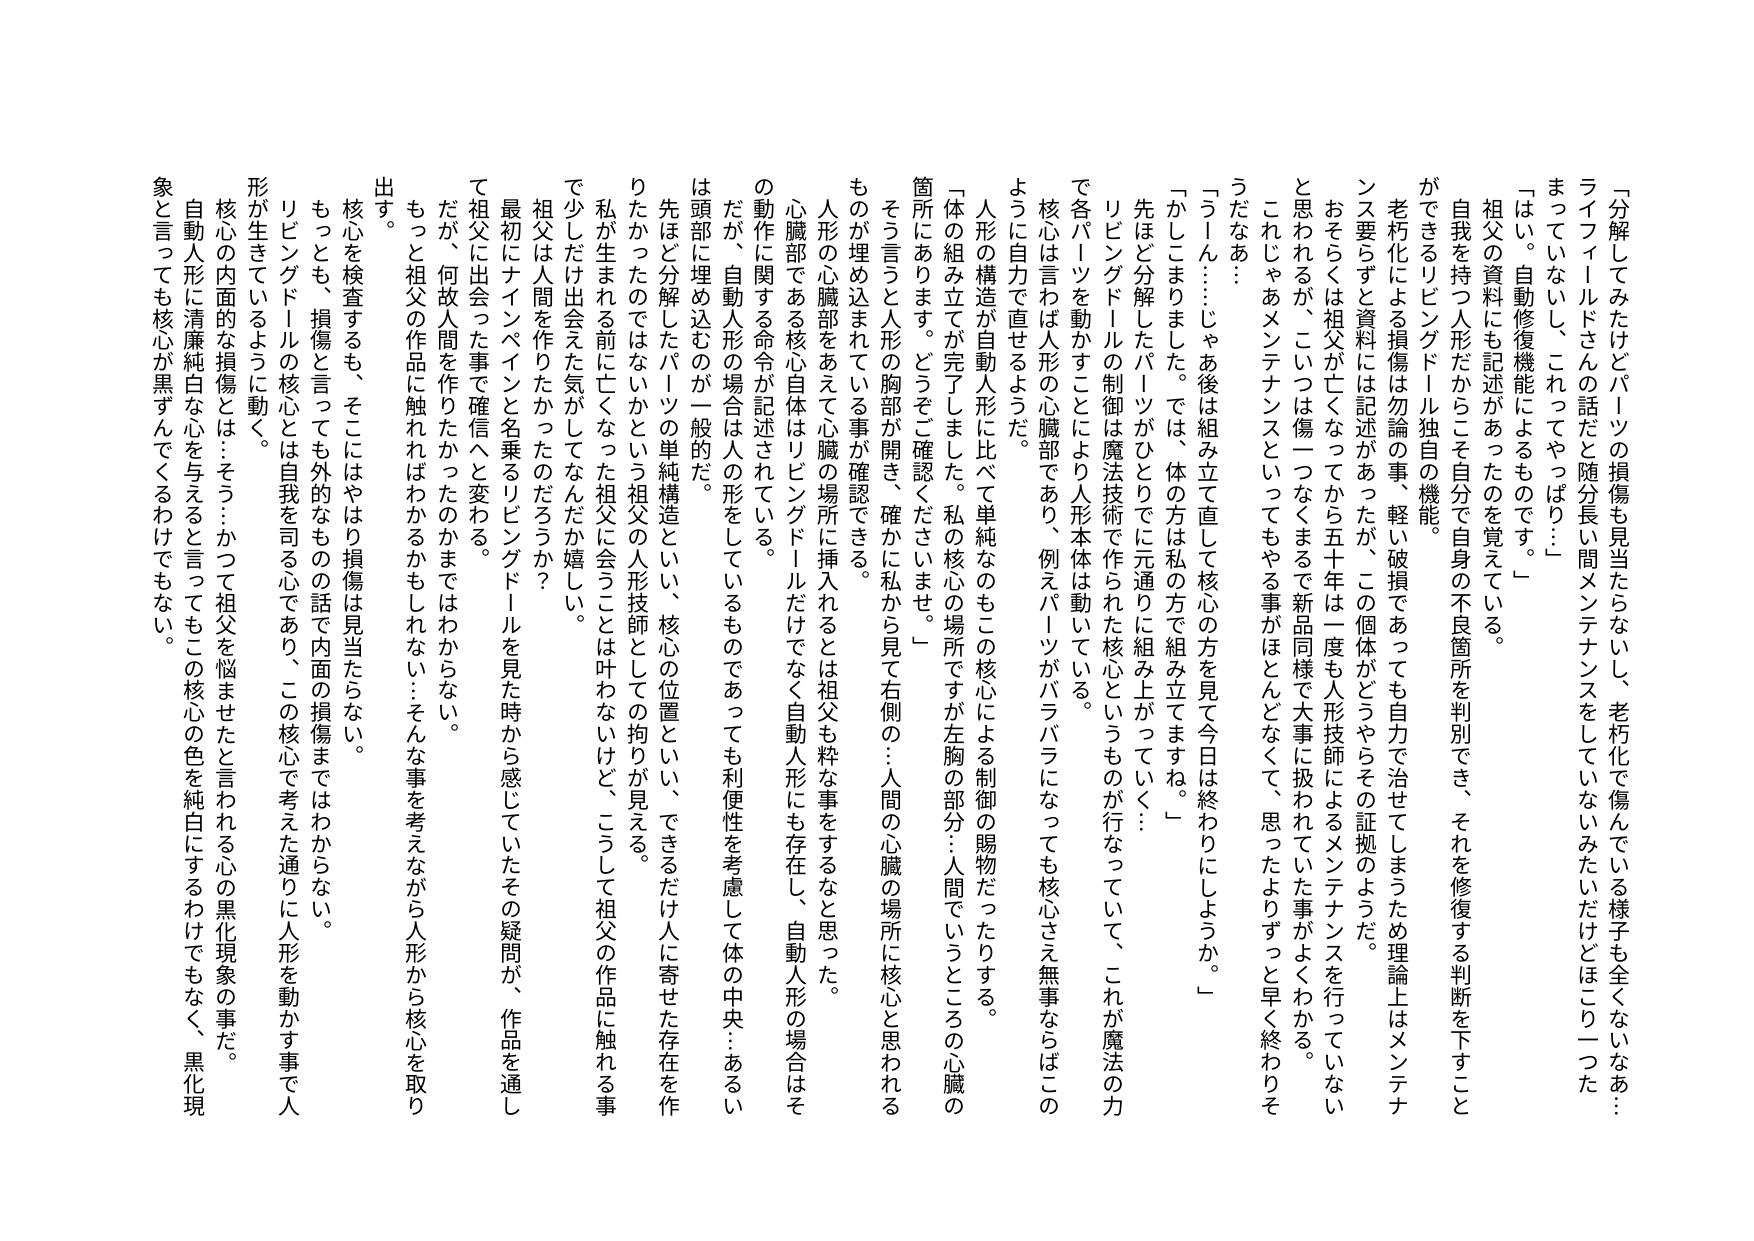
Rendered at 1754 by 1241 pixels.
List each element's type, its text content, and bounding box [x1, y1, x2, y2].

text 核心は言わば人形の心臓部であり、例えパーツがバラバラになっても核心さえ無事ならばこのように自力で直せるようだ。 [1002, 176, 1066, 1122]
text 核心を検査するも、そこにはやはり損傷は見当たらない。 [337, 176, 369, 1122]
text 私が生まれる前に亡くなった祖父に会うことは叶わないけど、こうして祖父の作品に触れる事で少しだけ出会えた気がしてなんだか嬉しい。 [559, 176, 622, 1122]
text 人形の心臓部をあえて心臓の場所に挿入れるとは祖父も粋な事をするなと思った。 [812, 176, 844, 1122]
text 心臓部である核心自体はリビングドールだけでなく自動人形にも存在し、自動人形の場合はその動作に関する命令が記述されている。 [749, 176, 812, 1122]
text これじゃあメンテナンスといってもやる事がほとんどなくて、思ったよりずっと早く終わりそうだなあ… [1224, 176, 1287, 1122]
text 最初にナインペインと名乗るリビングドールを見た時から感じていたその疑問が、作品を通して祖父に出会った事で確信へと変わる。 [464, 176, 527, 1122]
text リビングドールの制御は魔法技術で作られた核心というものが行なっていて、これが魔法の力で各パーツを動かすことにより人形本体は動いている。 [1066, 176, 1129, 1122]
text 「はい。自動修復機能によるものです。」 [1509, 176, 1541, 1122]
text もっと祖父の作品に触れればわかるかもしれない…そんな事を考えながら人形から核心を取り出す。 [369, 176, 432, 1122]
text リビングドールの核心とは自我を司る心であり、この核心で考えた通りに人形を動かす事で人形が生きているように動く。 [242, 176, 306, 1122]
text 「かしこまりました。では、体の方は私の方で組み立てますね。」 [1161, 176, 1192, 1122]
text だが、自動人形の場合は人の形をしているものであっても利便性を考慮して体の中央…あるいは頭部に埋め込むのが一般的だ。 [686, 176, 749, 1122]
text 祖父は人間を作りたかったのだろうか？ [527, 176, 559, 1122]
text そう言うと人形の胸部が開き、確かに私から見て右側の…人間の心臓の場所に核心と思われるものが埋め込まれている事が確認できる。 [844, 176, 907, 1122]
text 自我を持つ人形だからこそ自分で自身の不良箇所を判別でき、それを修復する判断を下すことができるリビングドール独自の機能。 [1414, 176, 1477, 1122]
text おそらくは祖父が亡くなってから五十年は一度も人形技師によるメンテナンスを行っていないと思われるが、こいつは傷一つなくまるで新品同様で大事に扱われていた事がよくわかる。 [1287, 176, 1351, 1122]
text 自動人形に清廉純白な心を与えると言ってもこの核心の色を純白にするわけでもなく、黒化現象と言っても核心が黒ずんでくるわけでもない。 [147, 176, 211, 1122]
text 「分解してみたけどパーツの損傷も見当たらないし、老朽化で傷んでいる様子も全くないなあ…ライフィールドさんの話だと随分長い間メンテナンスをしていないみたいだけどほこり一つたまっていないし、これってやっぱり…」 [1541, 176, 1636, 1122]
text 「体の組み立てが完了しました。私の核心の場所ですが左胸の部分…人間でいうところの心臓の箇所にあります。どうぞご確認くださいませ。」 [907, 176, 971, 1122]
text 人形の構造が自動人形に比べて単純なのもこの核心による制御の賜物だったりする。 [971, 176, 1002, 1122]
text 「うーん……じゃあ後は組み立て直して核心の方を見て今日は終わりにしようか。」 [1192, 176, 1224, 1122]
text もっとも、損傷と言っても外的なものの話で内面の損傷まではわからない。 [306, 176, 337, 1122]
text だが、何故人間を作りたかったのかまではわからない。 [432, 176, 464, 1122]
text 祖父の資料にも記述があったのを覚えている。 [1477, 176, 1509, 1122]
text 先ほど分解したパーツの単純構造といい、核心の位置といい、できるだけ人に寄せた存在を作りたかったのではないかという祖父の人形技師としての拘りが見える。 [622, 176, 686, 1122]
text 先ほど分解したパーツがひとりでに元通りに組み上がっていく… [1129, 176, 1161, 1122]
text 核心の内面的な損傷とは…そう…かつて祖父を悩ませたと言われる心の黒化現象の事だ。 [211, 176, 242, 1122]
text 老朽化による損傷は勿論の事、軽い破損であっても自力で治せてしまうため理論上はメンテナンス要らずと資料には記述があったが、この個体がどうやらその証拠のようだ。 [1351, 176, 1414, 1122]
